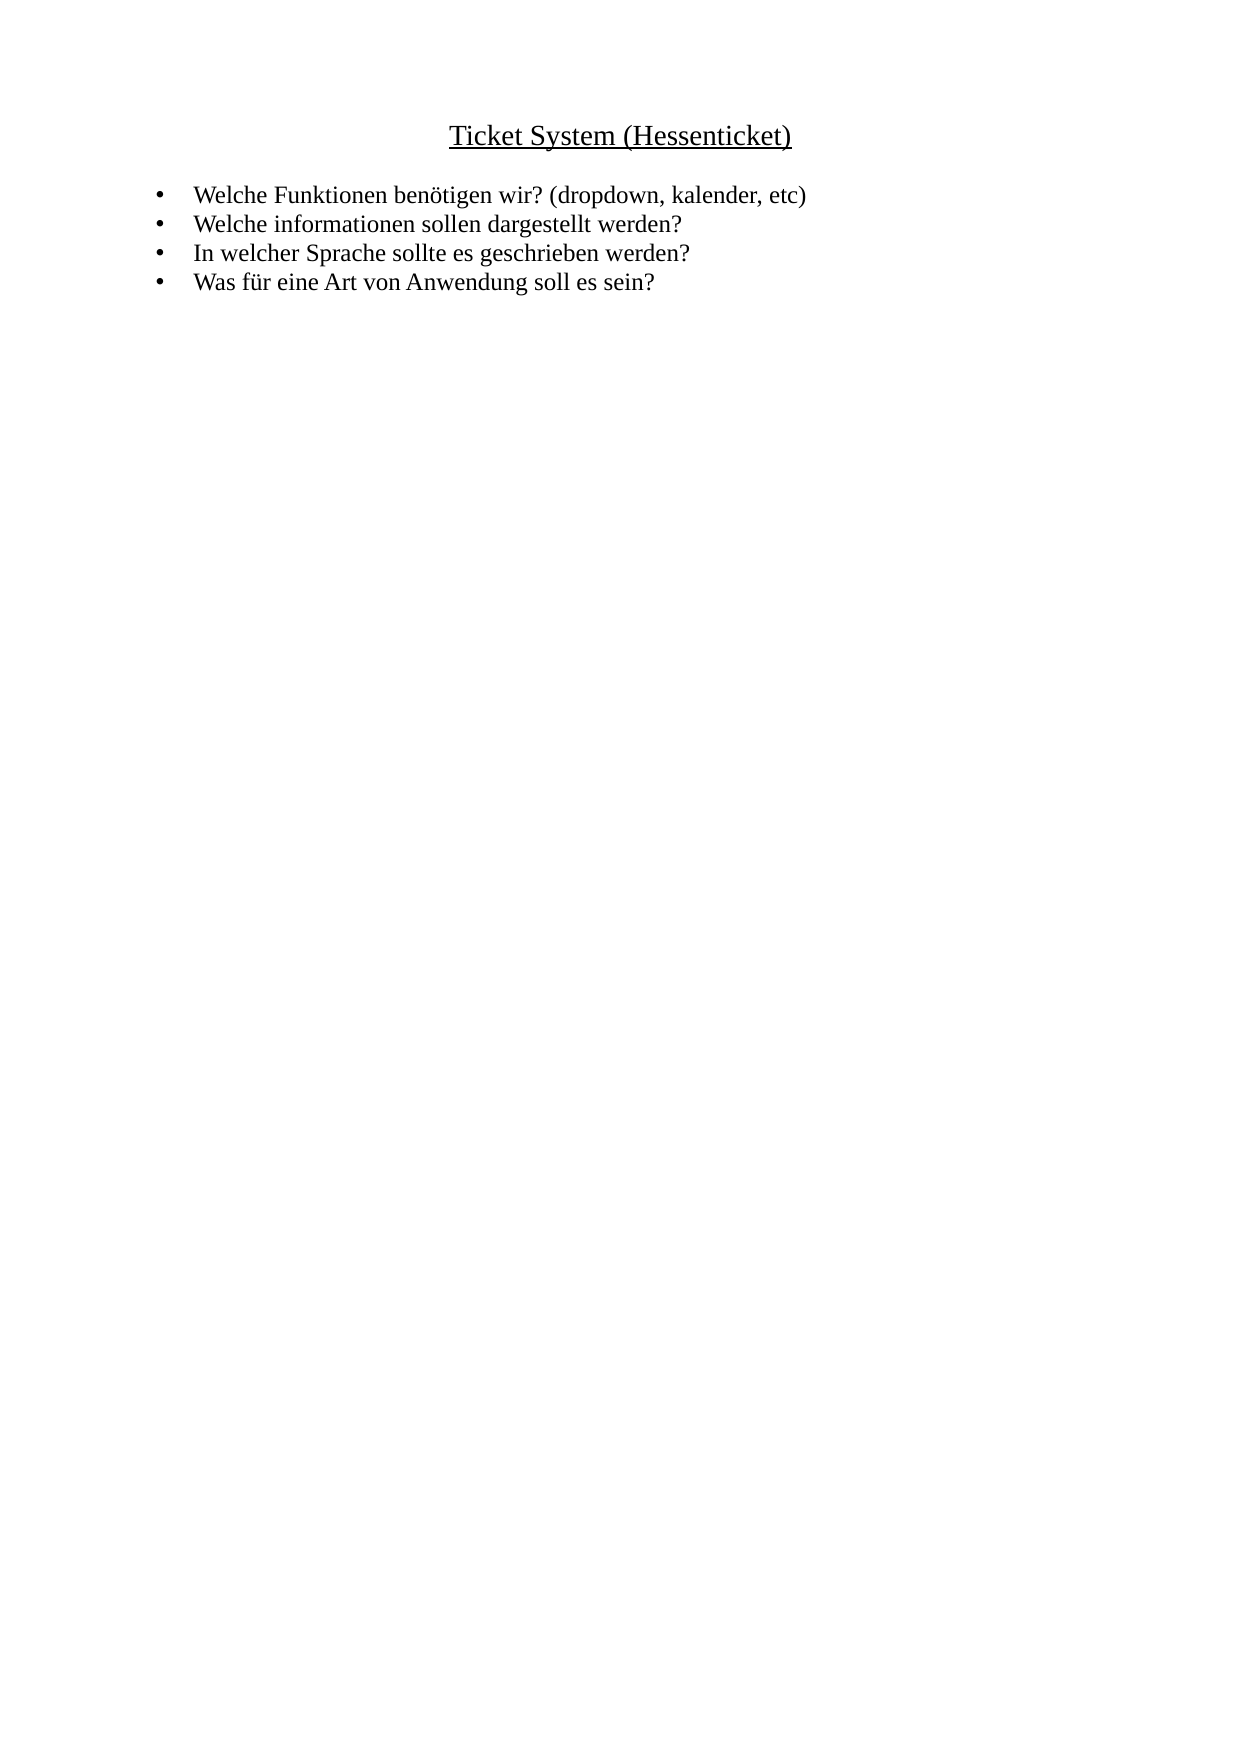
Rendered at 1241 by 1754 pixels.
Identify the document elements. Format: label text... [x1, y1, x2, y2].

list In welcher Sprache sollte es geschrieben werden? [156, 238, 1122, 267]
text Ticket System (Hessenticket) [118, 118, 1122, 152]
list Was für eine Art von Anwendung soll es sein? [156, 267, 1122, 295]
list Welche informationen sollen dargestellt werden? [156, 209, 1122, 238]
list Welche Funktionen benötigen wir? (dropdown, kalender, etc) [156, 180, 1122, 209]
